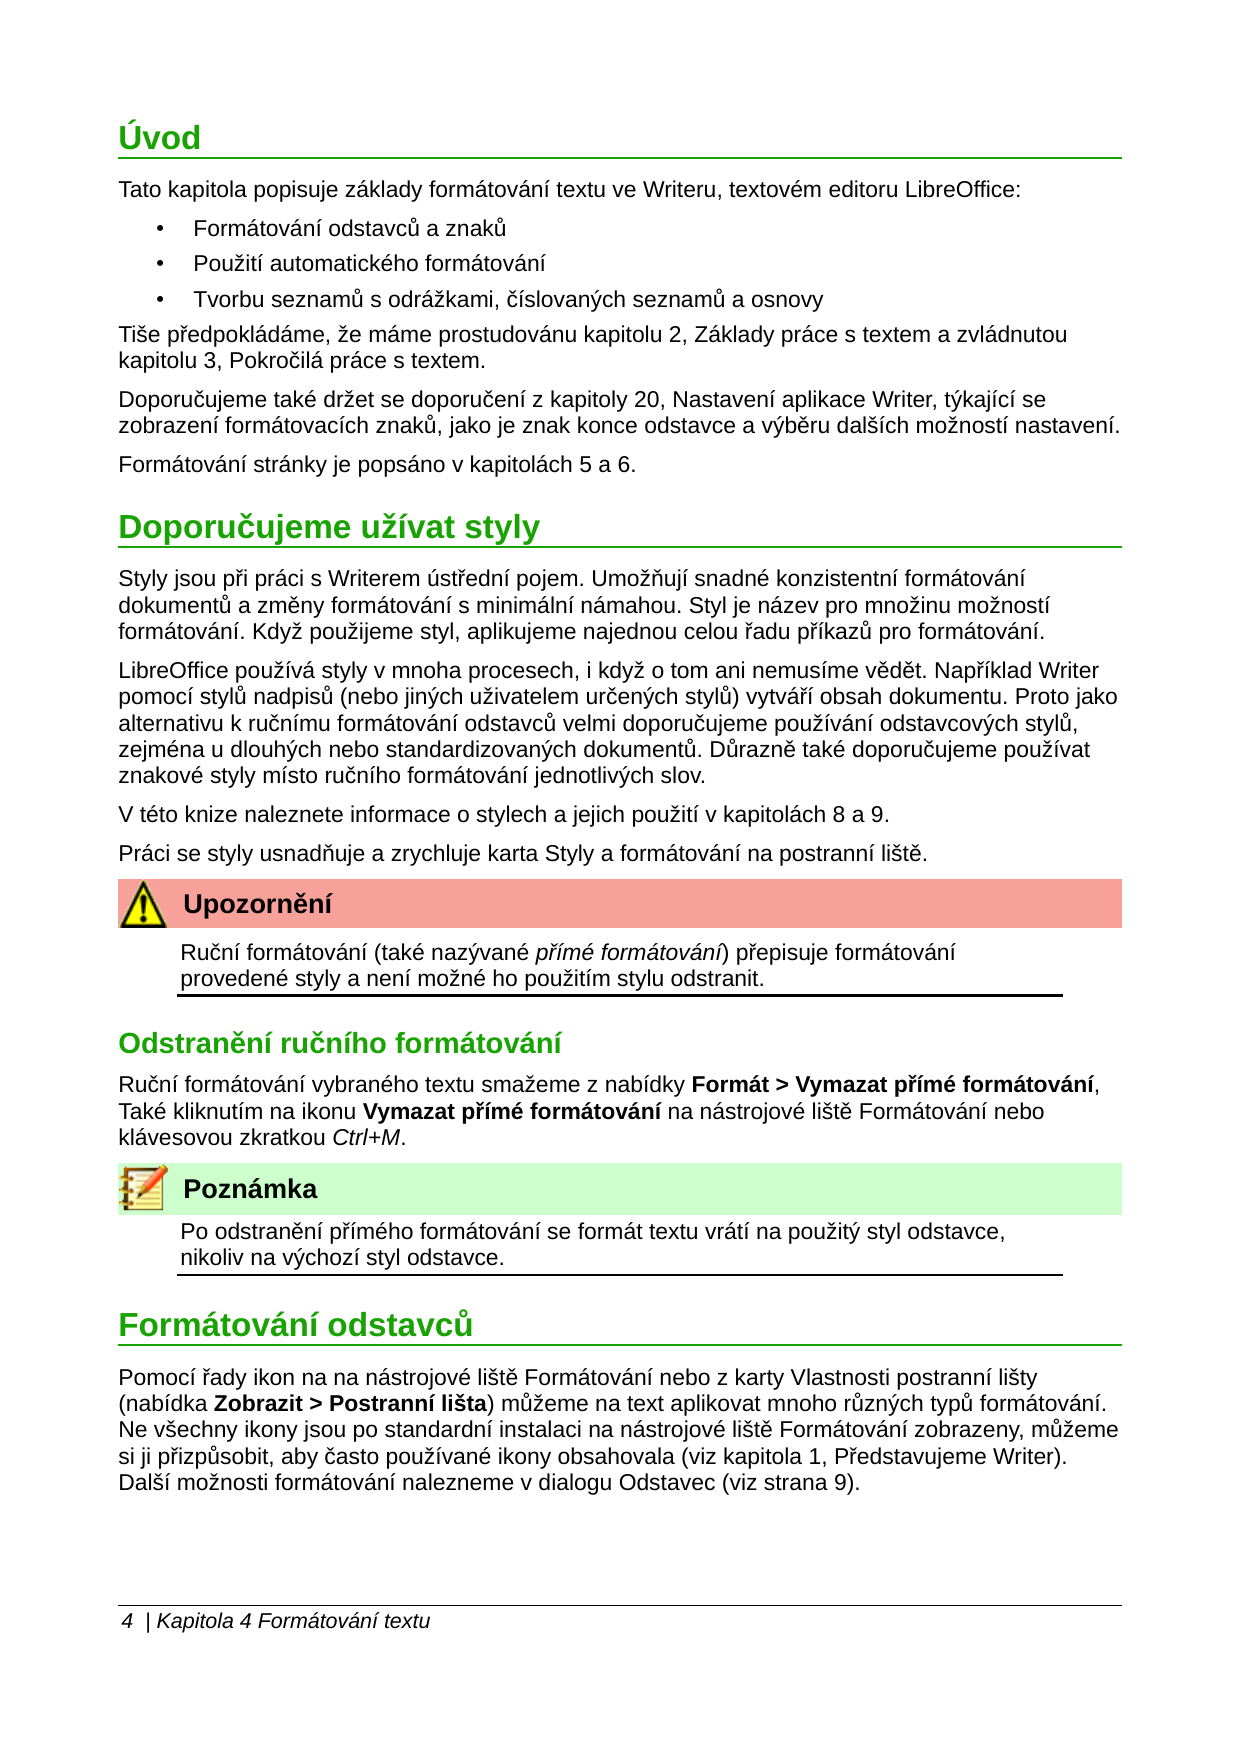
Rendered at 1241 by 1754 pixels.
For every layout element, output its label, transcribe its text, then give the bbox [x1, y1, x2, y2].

text Po odstranění přímého formátování se formát textu vrátí na použitý styl odstavce, nikoliv na výchozí styl odstavce. [177, 1215, 1063, 1274]
list Formátování odstavců a znaků [156, 215, 1122, 242]
subtitle Poznámka [118, 1163, 1122, 1215]
list Použití automatického formátování [156, 250, 1122, 277]
text V této knize naleznete informace o stylech a jejich použití v kapitolách 8 a 9. [118, 801, 1122, 827]
text Tiše předpokládáme, že máme prostudovánu kapitolu 2, Základy práce s textem a zvládnutou kapitolu 3, Pokročilá práce s textem. [118, 321, 1122, 373]
text Doporučujeme také držet se doporučení z kapitoly 20, Nastavení aplikace Writer, týkající se zobrazení formátovacích znaků, jako je znak konce odstavce a výběru dalších možností nastavení. [118, 386, 1122, 439]
subtitle Formátování odstavců [118, 1305, 1122, 1344]
subtitle Upozornění [167, 879, 1122, 928]
text Ruční formátování vybraného textu smažeme z nabídky Formát > Vymazat přímé formátování, Také kliknutím na ikonu Vymazat přímé formátování na nástrojové liště Formátování nebo klávesovou zkratkou Ctrl+M. [118, 1071, 1122, 1150]
text Pomocí řady ikon na na nástrojové liště Formátování nebo z karty Vlastnosti postranní lišty (nabídka Zobrazit > Postranní lišta) můžeme na text aplikovat mnoho různých typů formátování. Ne všechny ikony jsou po standardní instalaci na nástrojové liště Formátování zobrazeny, můžeme si ji přizpůsobit, aby často používané ikony obsahovala (viz kapitola 1, Představujeme Writer). Další možnosti formátování nalezneme v dialogu Odstavec (viz strana 9). [118, 1363, 1122, 1495]
subtitle Doporučujeme užívat styly [118, 507, 1122, 546]
text Ruční formátování (také nazývané přímé formátování) přepisuje formátování provedené styly a není možné ho použitím stylu odstranit. [177, 936, 1063, 994]
picture [119, 879, 167, 928]
list Tvorbu seznamů s odrážkami, číslovaných seznamů a osnovy [156, 286, 1122, 312]
text Formátování stránky je popsáno v kapitolách 5 a 6. [118, 451, 1122, 478]
text Tato kapitola popisuje základy formátování textu ve Writeru, textovém editoru LibreOffice: [118, 176, 1122, 203]
subtitle Úvod [118, 118, 1122, 157]
text Práci se styly usnadňuje a zrychluje karta Styly a formátování na postranní liště. [118, 840, 1122, 866]
picture [119, 1163, 170, 1214]
text Styly jsou při práci s Writerem ústřední pojem. Umožňují snadné konzistentní formátování dokumentů a změny formátování s minimální námahou. Styl je název pro množinu možností formátování. Když použijeme styl, aplikujeme najednou celou řadu příkazů pro formátování. [118, 565, 1122, 644]
text LibreOffice používá styly v mnoha procesech, i když o tom ani nemusíme vědět. Například Writer pomocí stylů nadpisů (nebo jiných uživatelem určených stylů) vytváří obsah dokumentu. Proto jako alternativu k ručnímu formátování odstavců velmi doporučujeme používání odstavcových stylů, zejména u dlouhých nebo standardizovaných dokumentů. Důrazně také doporučujeme používat znakové styly místo ručního formátování jednotlivých slov. [118, 657, 1122, 789]
subtitle Odstranění ručního formátování [118, 1026, 1122, 1059]
